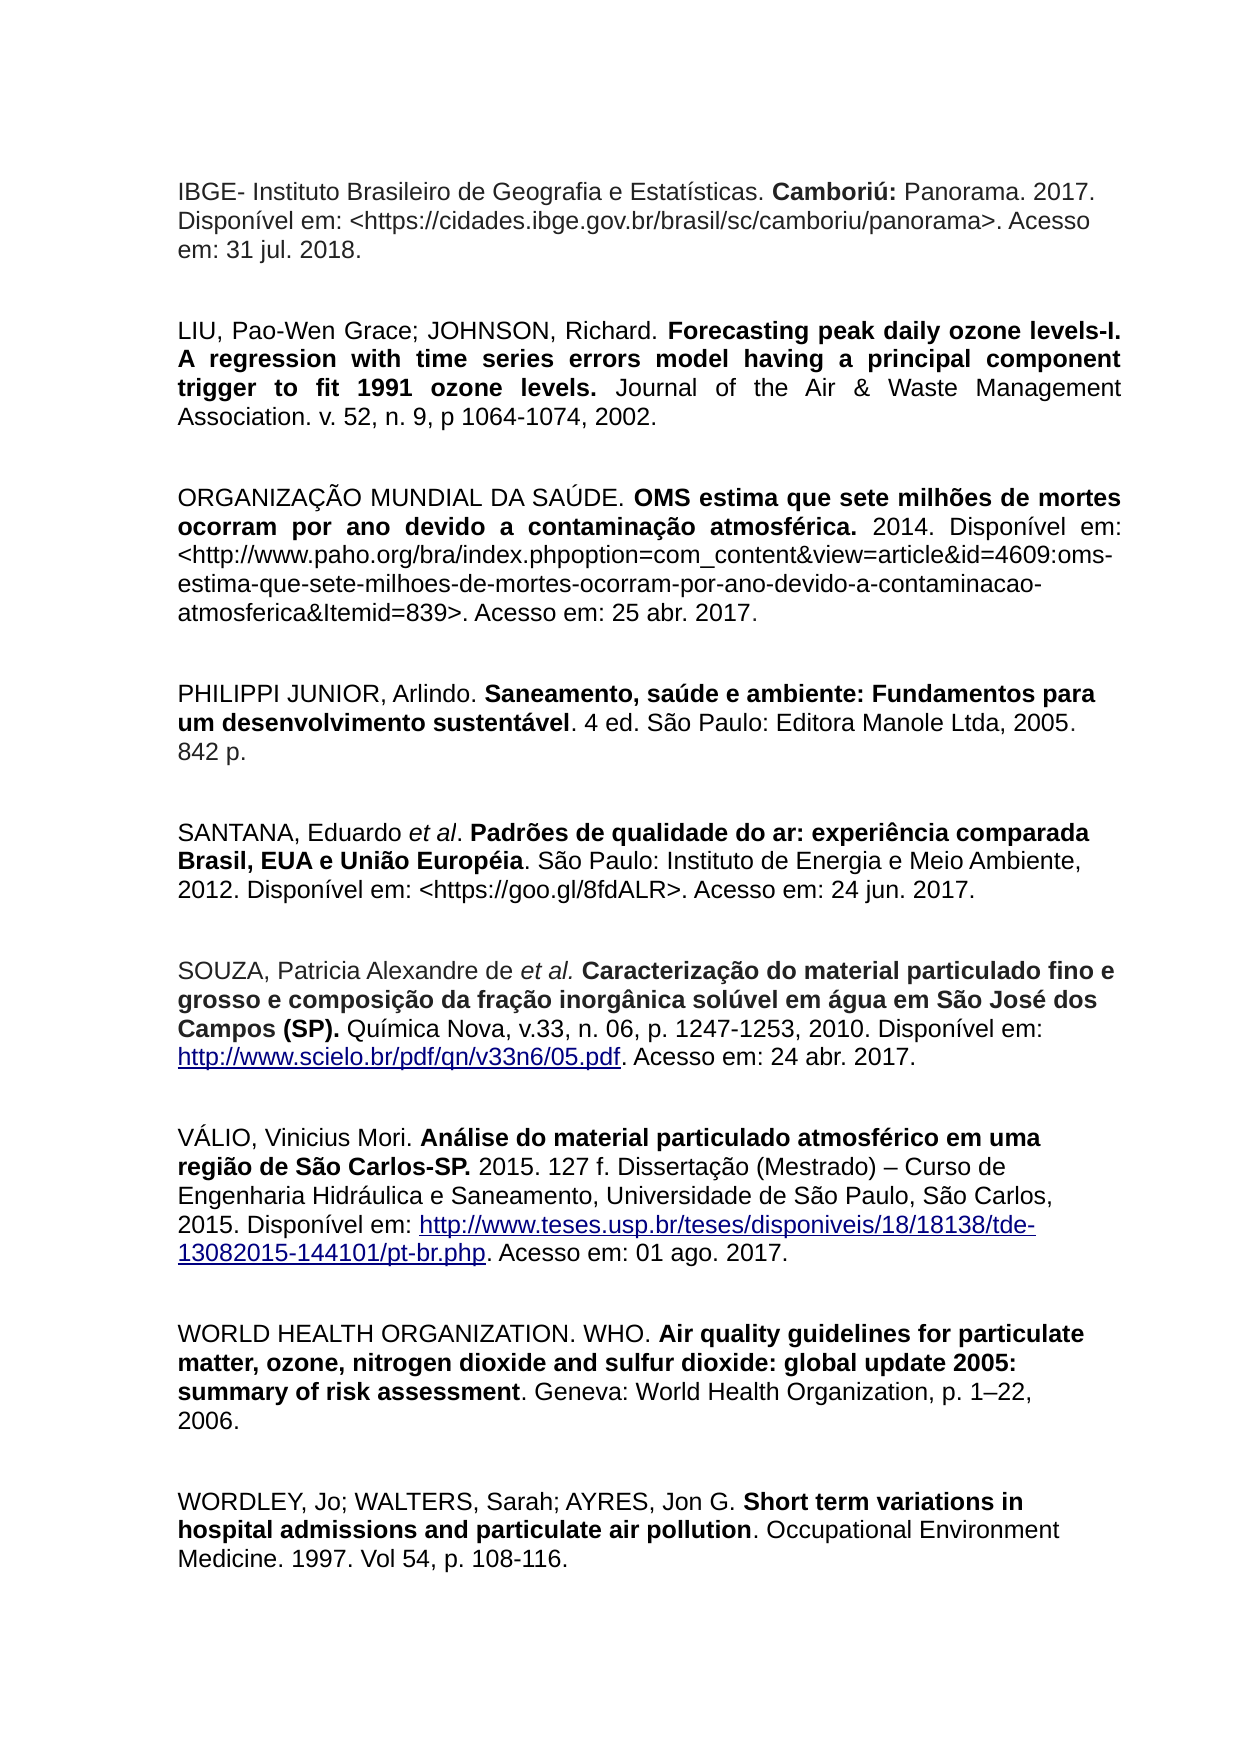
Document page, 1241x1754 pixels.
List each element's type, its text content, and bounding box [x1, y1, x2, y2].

text SOUZA, Patricia Alexandre de et al. Caracterização do material particulado fino e grosso e composição da fração inorgânica solúvel em água em São José dos Campos (SP). Química Nova, v.33, n. 06, p. 1247-1253, 2010. Disponível em: http://www.scielo.br/pdf/qn/v33n6/05.pdf. Acesso em: 24 abr. 2017. [177, 956, 1122, 1071]
text SANTANA, Eduardo et al. Padrões de qualidade do ar: experiência comparada Brasil, EUA e União Européia. São Paulo: Instituto de Energia e Meio Ambiente, 2012. Disponível em: <https://goo.gl/8fdALR>. Acesso em: 24 jun. 2017. [177, 818, 1122, 904]
text PHILIPPI JUNIOR, Arlindo. Saneamento, saúde e ambiente: Fundamentos para um desenvolvimento sustentável. 4 ed. São Paulo: Editora Manole Ltda, 2005. 842 p. [177, 679, 1122, 765]
text WORLD HEALTH ORGANIZATION. WHO. Air quality guidelines for particulate matter, ozone, nitrogen dioxide and sulfur dioxide: global update 2005: summary of risk assessment. Geneva: World Health Organization, p. 1–22, 2006. [177, 1319, 1091, 1434]
text ORGANIZAÇÃO MUNDIAL DA SAÚDE. OMS estima que sete milhões de mortes ocorram por ano devido a contaminação atmosférica. 2014. Disponível em: <http://www.paho.org/bra/index.phpoption=com_content&view=article&id=4609:oms-estima-que-sete-milhoes-de-mortes-ocorram-por-ano-devido-a-contaminacao-atmosferica&Itemid=839>. Acesso em: 25 abr. 2017. [177, 483, 1122, 627]
text IBGE- Instituto Brasileiro de Geografia e Estatísticas. Camboriú: Panorama. 2017. Disponível em: <https://cidades.ibge.gov.br/brasil/sc/camboriu/panorama>. Acesso em: 31 jul. 2018. [177, 177, 1122, 263]
text WORDLEY, Jo; WALTERS, Sarah; AYRES, Jon G. Short term variations in hospital admissions and particulate air pollution. Occupational Environment Medicine. 1997. Vol 54, p. 108-116. [177, 1487, 1122, 1573]
text VÁLIO, Vinicius Mori. Análise do material particulado atmosférico em uma região de São Carlos-SP. 2015. 127 f. Dissertação (Mestrado) – Curso de Engenharia Hidráulica e Saneamento, Universidade de São Paulo, São Carlos, 2015. Disponível em: http://www.teses.usp.br/teses/disponiveis/18/18138/tde-13082015-144101/pt-br.php. Acesso em: 01 ago. 2017. [177, 1123, 1122, 1267]
text LIU, Pao-Wen Grace; JOHNSON, Richard. Forecasting peak daily ozone levels-I. A regression with time series errors model having a principal component trigger to fit 1991 ozone levels. Journal of the Air & Waste Management Association. v. 52, n. 9, p 1064-1074, 2002. [177, 316, 1122, 431]
